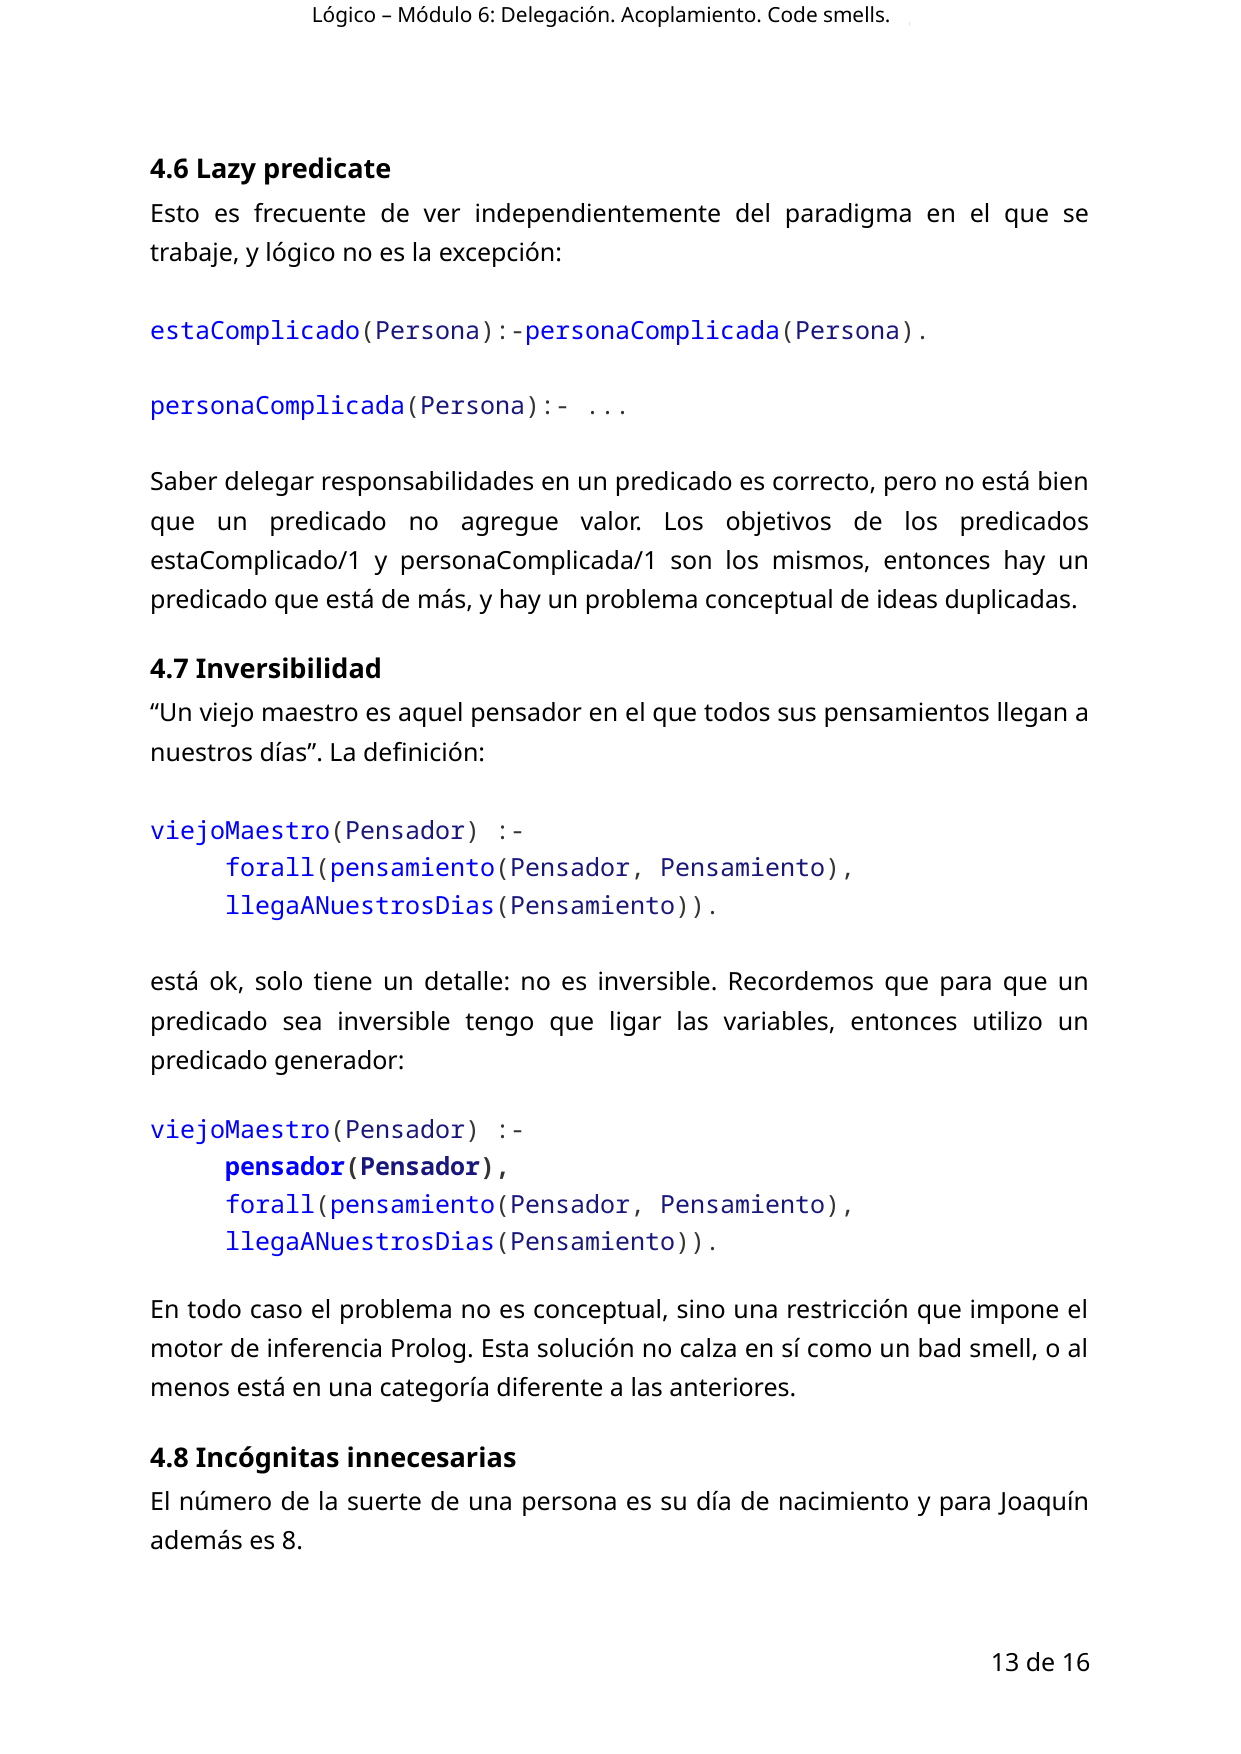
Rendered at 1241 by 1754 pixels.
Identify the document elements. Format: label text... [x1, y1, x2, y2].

subtitle 4.8 Incógnitas innecesarias [150, 1438, 1090, 1475]
text pensador(Pensador), [150, 1149, 1090, 1183]
text viejoMaestro(Pensador) :- forall(pensamiento(Pensador, Pensamiento), [150, 813, 1090, 884]
text viejoMaestro(Pensador) :- [150, 1112, 1090, 1146]
subtitle 4.6 Lazy predicate [150, 150, 1090, 187]
text llegaANuestrosDias(Pensamiento)). [150, 1224, 1090, 1258]
text “Un viejo maestro es aquel pensador en el que todos sus pensamientos llegan a nuestros días”. La definición: [150, 695, 1090, 768]
text estaComplicado(Persona):-personaComplicada(Persona). personaComplicada(Persona):- ... [150, 313, 1090, 422]
text está ok, solo tiene un detalle: no es inversible. Recordemos que para que un predicado sea inversible tengo que ligar las variables, entonces utilizo un predicado generador: [150, 964, 1090, 1076]
subtitle 4.7 Inversibilidad [150, 650, 1090, 687]
text Esto es frecuente de ver independientemente del paradigma en el que se trabaje, y lógico no es la excepción: [150, 195, 1090, 268]
text forall(pensamiento(Pensador, Pensamiento), [150, 1186, 1090, 1221]
text llegaANuestrosDias(Pensamiento)). [150, 887, 1090, 921]
text En todo caso el problema no es conceptual, sino una restricción que impone el motor de inferencia Prolog. Esta solución no calza en sí como un bad smell, o al menos está en una categoría diferente a las anteriores. [150, 1291, 1090, 1404]
text Saber delegar responsabilidades en un predicado es correcto, pero no está bien que un predicado no agregue valor. Los objetivos de los predicados estaComplicado/1 y personaComplicada/1 son los mismos, entonces hay un predicado que está de más, y hay un problema conceptual de ideas duplicadas. [150, 464, 1090, 616]
text El número de la suerte de una persona es su día de nacimiento y para Joaquín además es 8. [150, 1483, 1090, 1557]
